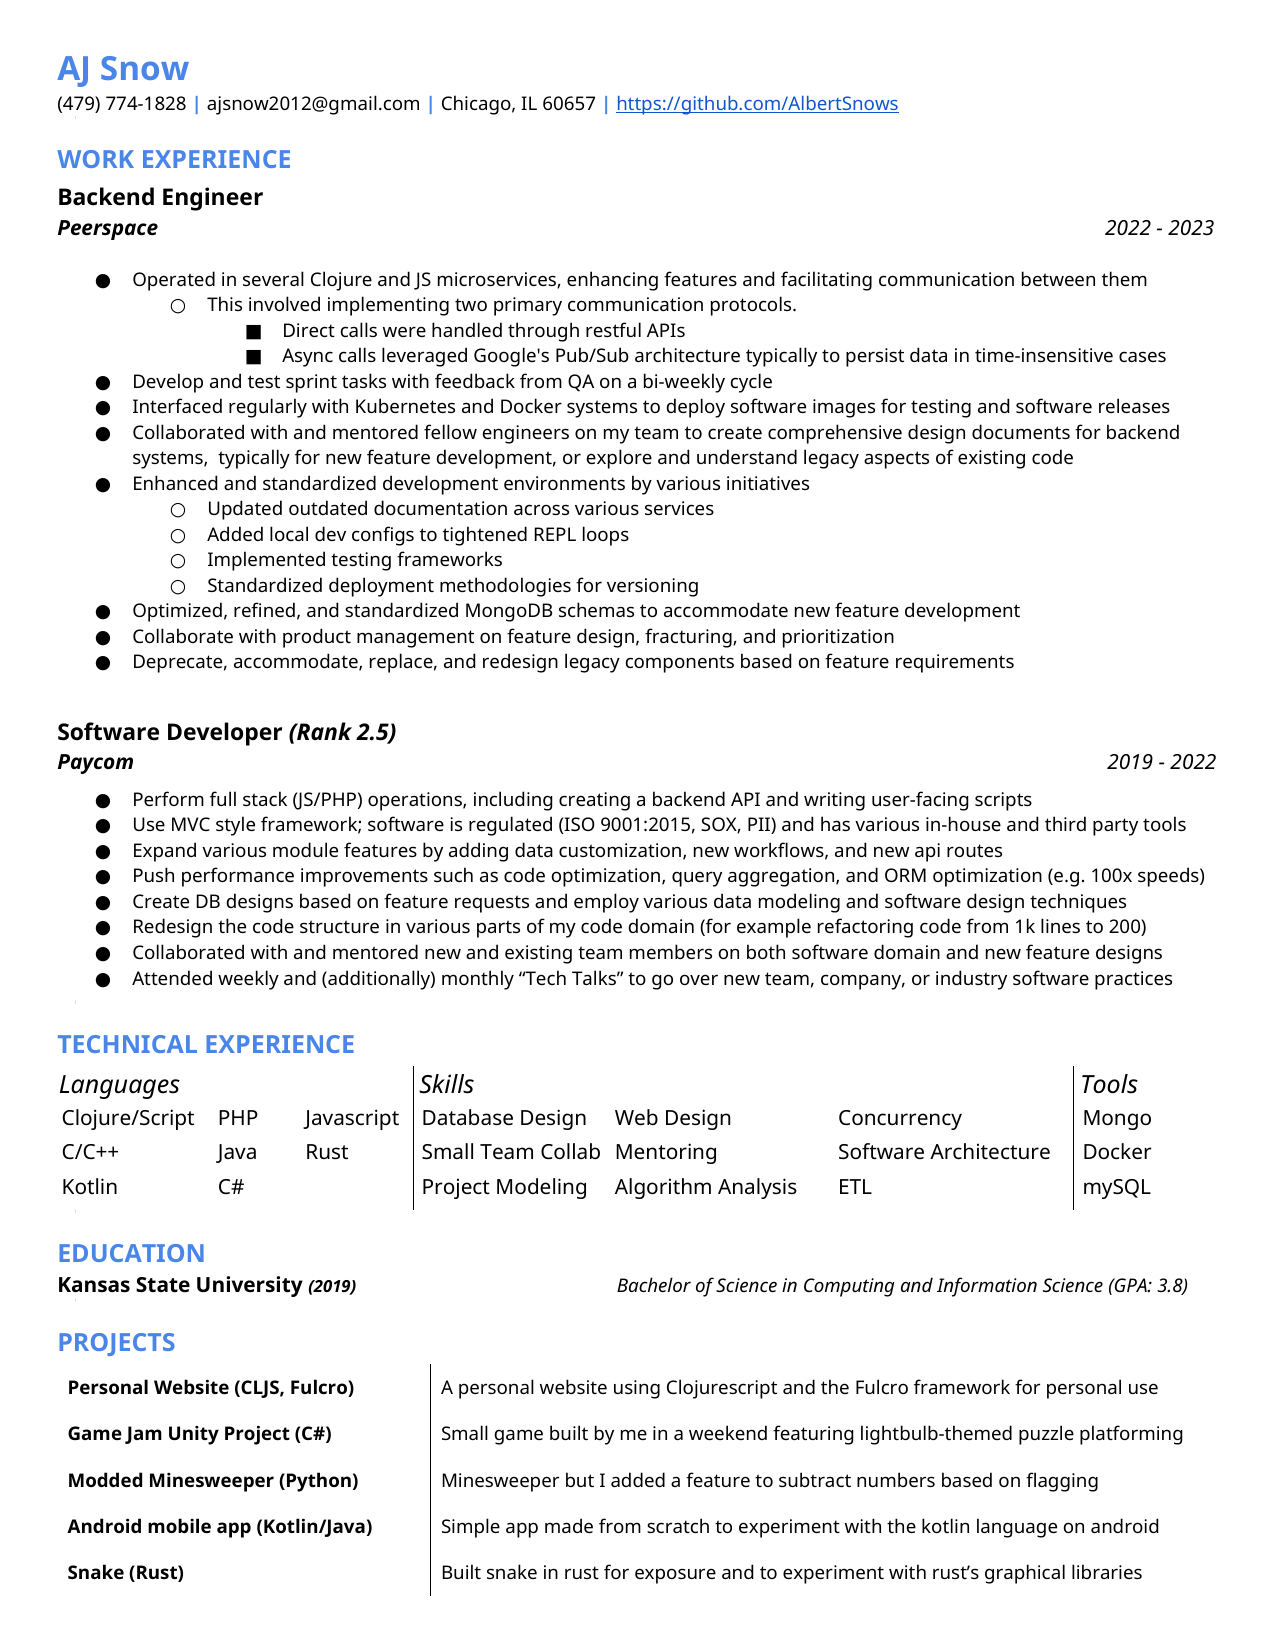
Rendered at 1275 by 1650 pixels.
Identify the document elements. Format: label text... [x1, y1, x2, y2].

list Implemented testing frameworks [169, 547, 1218, 572]
list Deprecate, accommodate, replace, and redesign legacy components based on feature requirements [94, 649, 1218, 674]
text Paycom 2019 - 2022 [57, 747, 1218, 776]
list Collaborated with and mentored fellow engineers on my team to create comprehensive design documents for backend systems, typically for new feature development, or explore and understand legacy aspects of existing code [94, 419, 1218, 470]
table_header [835, 1066, 1073, 1100]
table_cell PHP [215, 1100, 302, 1134]
table_cell Mongo [1074, 1100, 1205, 1134]
text Kansas State University (2019) Bachelor of Science in Computing and Information Science (GPA: 3.8) [57, 1270, 1218, 1298]
table_cell Simple app made from scratch to experiment with the kotlin language on android [431, 1503, 1216, 1549]
table_header [302, 1066, 413, 1100]
table_cell Database Design [414, 1100, 612, 1134]
table_cell Android mobile app (Kotlin/Java) [57, 1503, 430, 1549]
table_header Skills [414, 1066, 612, 1100]
table_cell Small Team Collab [414, 1135, 612, 1169]
text PROJECTS [57, 1325, 1218, 1359]
list Operated in several Clojure and JS microservices, enhancing features and facilitating communication between them [94, 266, 1218, 292]
table_header Languages [59, 1066, 215, 1100]
table_header Tools [1074, 1066, 1205, 1100]
table_cell Software Architecture [835, 1135, 1073, 1169]
list Perform full stack (JS/PHP) operations, including creating a backend API and writing user-facing scripts [94, 786, 1218, 812]
text (479) 774-1828 | ajsnow2012@gmail.com | Chicago, IL 60657 | https://github.com/AlbertSnows [57, 90, 1218, 116]
list Collaborated with and mentored new and existing team members on both software domain and new feature designs [94, 939, 1218, 965]
table_cell Algorithm Analysis [612, 1169, 835, 1209]
list Develop and test sprint tasks with feedback from QA on a bi-weekly cycle [94, 368, 1218, 394]
table_cell Game Jam Unity Project (C#) [57, 1410, 430, 1457]
table_cell [302, 1169, 413, 1209]
table_cell Snake (Rust) [57, 1549, 430, 1596]
list Direct calls were handled through restful APIs [244, 317, 1218, 343]
text Backend Engineer [57, 181, 1218, 213]
table_cell Java [215, 1135, 302, 1169]
text AJ Snow [57, 45, 1218, 90]
table_cell C/C++ [59, 1135, 215, 1169]
table_cell Mentoring [612, 1135, 835, 1169]
table_cell Kotlin [59, 1169, 215, 1209]
table_cell Modded Minesweeper (Python) [57, 1457, 430, 1503]
table_cell ETL [835, 1169, 1073, 1209]
table_cell Javascript [302, 1100, 413, 1134]
text WORK EXPERIENCE [57, 142, 1218, 176]
table_cell Small game built by me in a weekend featuring lightbulb-themed puzzle platforming [431, 1410, 1216, 1457]
table_cell Clojure/Script [59, 1100, 215, 1134]
list Attended weekly and (additionally) monthly “Tech Talks” to go over new team, company, or industry software practices [94, 965, 1218, 990]
text TECHNICAL EXPERIENCE [57, 1027, 1218, 1061]
table_header [612, 1066, 835, 1100]
table_cell Web Design [612, 1100, 835, 1134]
text Peerspace 2022 - 2023 [57, 213, 1218, 241]
list Updated outdated documentation across various services [169, 496, 1218, 521]
text EDUCATION [57, 1236, 1218, 1270]
list Enhanced and standardized development environments by various initiatives [94, 470, 1218, 496]
list Push performance improvements such as code optimization, query aggregation, and ORM optimization (e.g. 100x speeds) [94, 863, 1218, 888]
text Software Developer (Rank 2.5) [57, 716, 1218, 747]
list Redesign the code structure in various parts of my code domain (for example refactoring code from 1k lines to 200) [94, 914, 1218, 939]
table_header Personal Website (CLJS, Fulcro) [57, 1364, 430, 1410]
table_cell C# [215, 1169, 302, 1209]
table_cell mySQL [1074, 1169, 1205, 1209]
list Expand various module features by adding data customization, new workflows, and new api routes [94, 837, 1218, 863]
table_cell Concurrency [835, 1100, 1073, 1134]
list Create DB designs based on feature requests and employ various data modeling and software design techniques [94, 888, 1218, 914]
list This involved implementing two primary communication protocols. [169, 292, 1218, 317]
table_cell Minesweeper but I added a feature to subtract numbers based on flagging [431, 1457, 1216, 1503]
list Added local dev configs to tightened REPL loops [169, 521, 1218, 547]
list Async calls leveraged Google's Pub/Sub architecture typically to persist data in time-insensitive cases [244, 343, 1218, 368]
list Standardized deployment methodologies for versioning [169, 572, 1218, 598]
list Optimized, refined, and standardized MongoDB schemas to accommodate new feature development [94, 598, 1218, 623]
table_cell Project Modeling [414, 1169, 612, 1209]
table_header [215, 1066, 302, 1100]
list Interfaced regularly with Kubernetes and Docker systems to deploy software images for testing and software releases [94, 394, 1218, 419]
list Collaborate with product management on feature design, fracturing, and prioritization [94, 623, 1218, 649]
table_cell Built snake in rust for exposure and to experiment with rust’s graphical libraries [431, 1549, 1216, 1596]
list Use MVC style framework; software is regulated (ISO 9001:2015, SOX, PII) and has various in-house and third party tools [94, 812, 1218, 837]
table_cell Rust [302, 1135, 413, 1169]
table_header A personal website using Clojurescript and the Fulcro framework for personal use [431, 1364, 1216, 1410]
table_cell Docker [1074, 1135, 1205, 1169]
